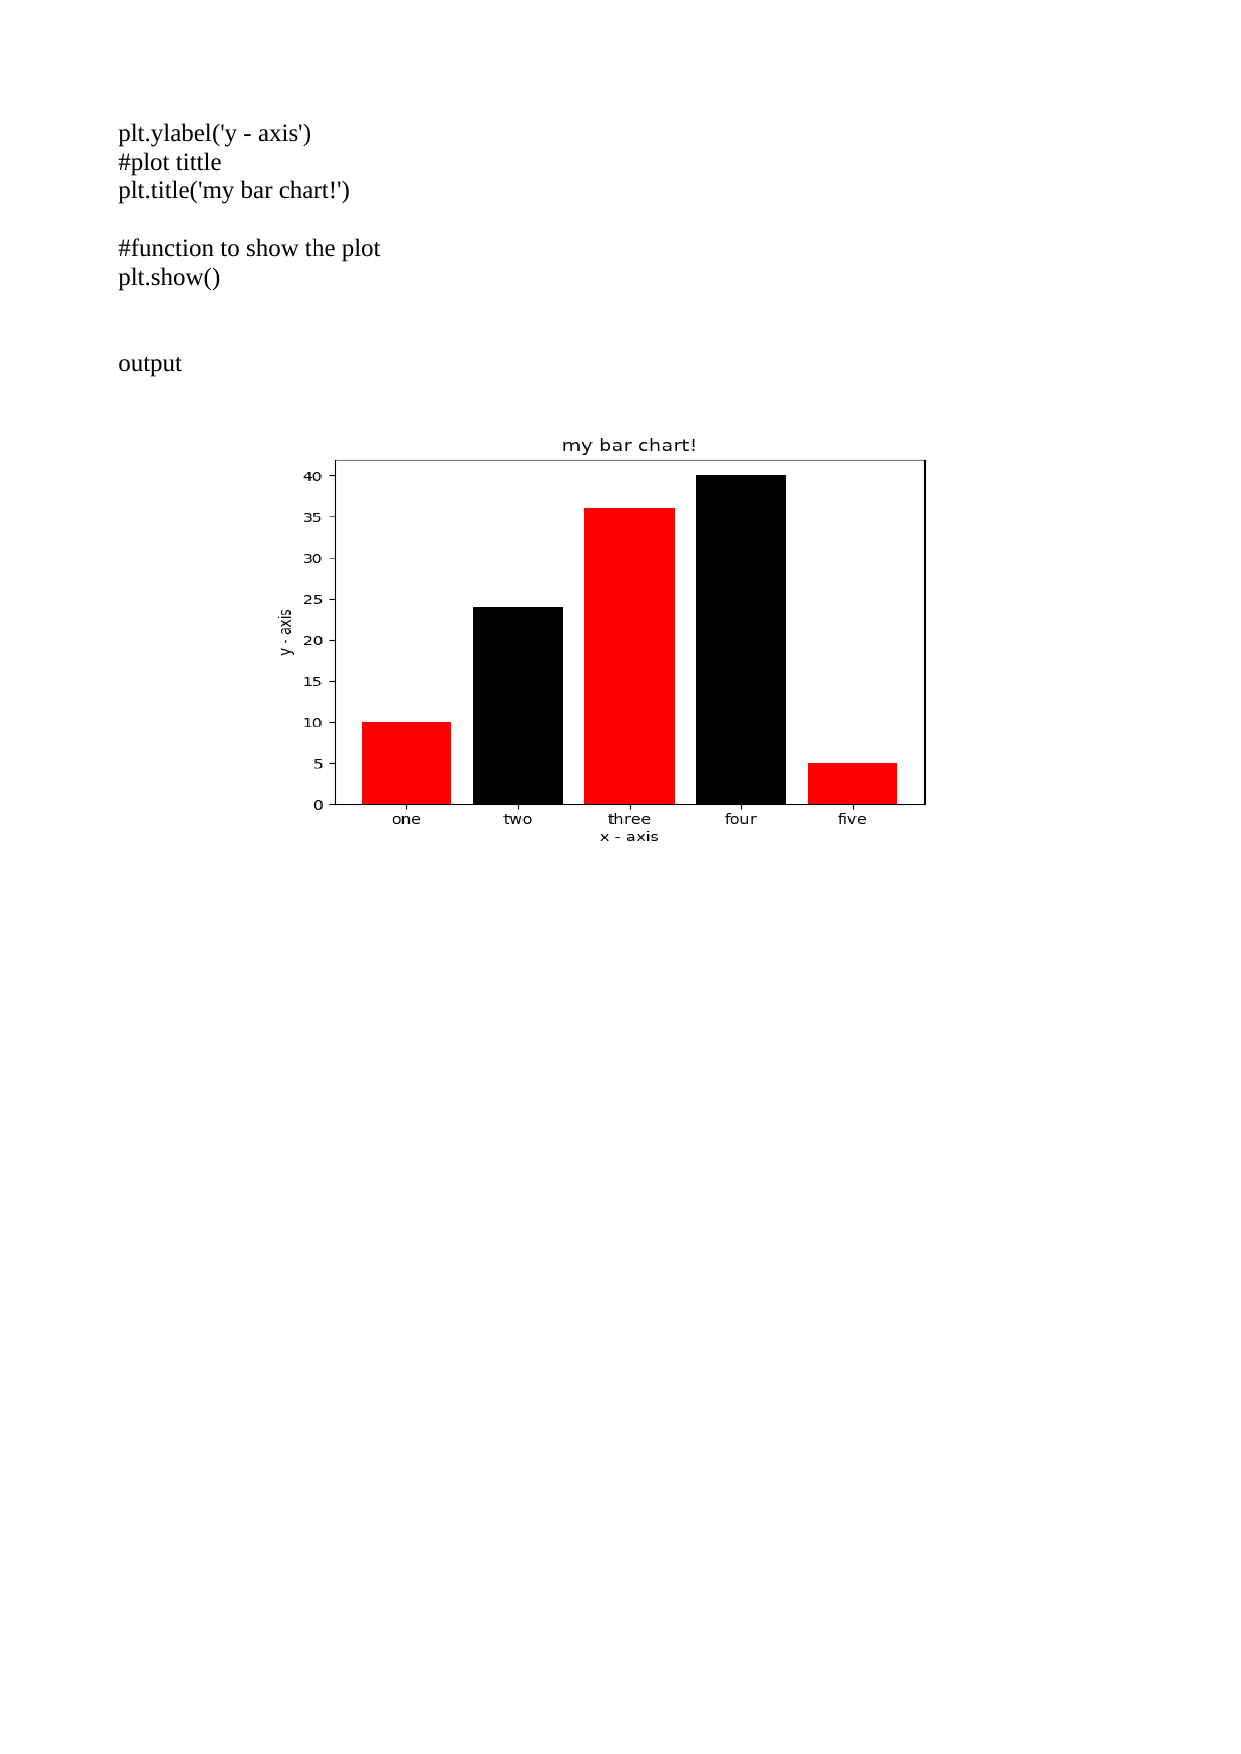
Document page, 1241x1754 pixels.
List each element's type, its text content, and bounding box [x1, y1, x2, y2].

text #plot tittle [118, 147, 1122, 176]
text #function to show the plot [118, 233, 1122, 262]
picture [240, 405, 1001, 853]
text output [118, 348, 1122, 377]
text plt.show() [118, 262, 1122, 291]
text plt.title('my bar chart!') [118, 176, 1122, 204]
text plt.ylabel('y - axis') [118, 118, 1122, 147]
